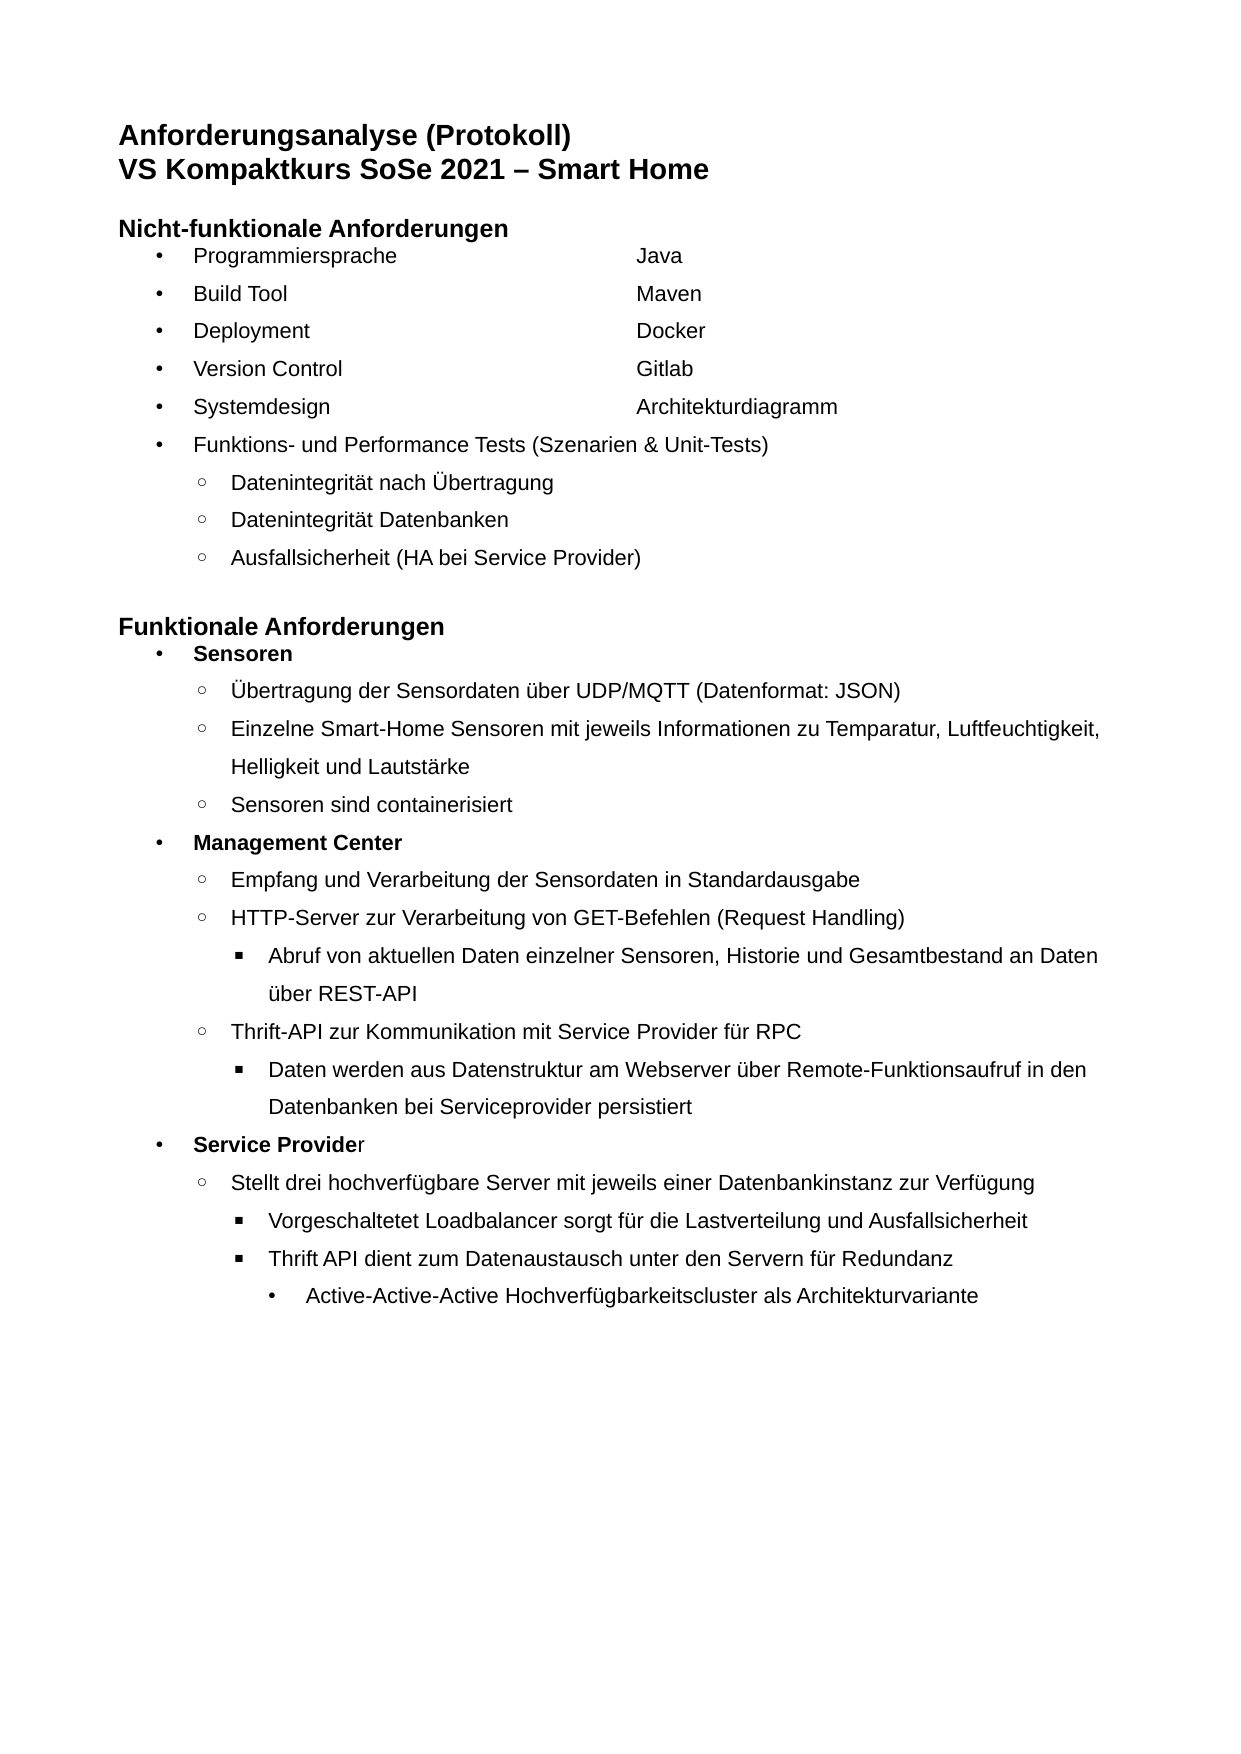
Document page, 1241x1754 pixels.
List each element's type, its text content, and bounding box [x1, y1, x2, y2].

list Sensoren [156, 641, 1122, 666]
list Datenintegrität nach Übertragung [193, 469, 1122, 495]
list Management Center [156, 829, 1122, 855]
list Programmiersprache Java [156, 243, 1122, 268]
list Stellt drei hochverfügbare Server mit jeweils einer Datenbankinstanz zur Verfügung [193, 1170, 1122, 1195]
list Service Provider [156, 1132, 1122, 1157]
list Thrift API dient zum Datenaustausch unter den Servern für Redundanz [231, 1246, 1122, 1271]
text Funktionale Anforderungen [118, 612, 1122, 641]
list Vorgeschaltetet Loadbalancer sorgt für die Lastverteilung und Ausfallsicherheit [231, 1208, 1122, 1233]
list Übertragung der Sensordaten über UDP/MQTT (Datenformat: JSON) [193, 678, 1122, 703]
list Thrift-API zur Kommunikation mit Service Provider für RPC [193, 1019, 1122, 1044]
list HTTP-Server zur Verarbeitung von GET-Befehlen (Request Handling) [193, 905, 1122, 930]
list Deployment Docker [156, 318, 1122, 343]
list Abruf von aktuellen Daten einzelner Sensoren, Historie und Gesamtbestand an Daten über REST-API [231, 943, 1122, 1006]
list Funktions- und Performance Tests (Szenarien & Unit-Tests) [156, 432, 1122, 457]
list Ausfallsicherheit (HA bei Service Provider) [193, 545, 1122, 570]
list Build Tool Maven [156, 281, 1122, 306]
list Empfang und Verarbeitung der Sensordaten in Standardausgabe [193, 867, 1122, 893]
list Datenintegrität Datenbanken [193, 507, 1122, 533]
list Active-Active-Active Hochverfügbarkeitscluster als Architekturvariante [268, 1283, 1122, 1308]
list Systemdesign Architekturdiagramm [156, 394, 1122, 419]
list Daten werden aus Datenstruktur am Webserver über Remote-Funktionsaufruf in den Datenbanken bei Serviceprovider persistiert [231, 1056, 1122, 1119]
list Einzelne Smart-Home Sensoren mit jeweils Informationen zu Temparatur, Luftfeuchtigkeit, Helligkeit und Lautstärke [193, 716, 1122, 779]
text Nicht-funktionale Anforderungen [118, 214, 1122, 243]
text Anforderungsanalyse (Protokoll) VS Kompaktkurs SoSe 2021 – Smart Home [118, 118, 1122, 185]
list Version Control Gitlab [156, 356, 1122, 381]
list Sensoren sind containerisiert [193, 792, 1122, 817]
